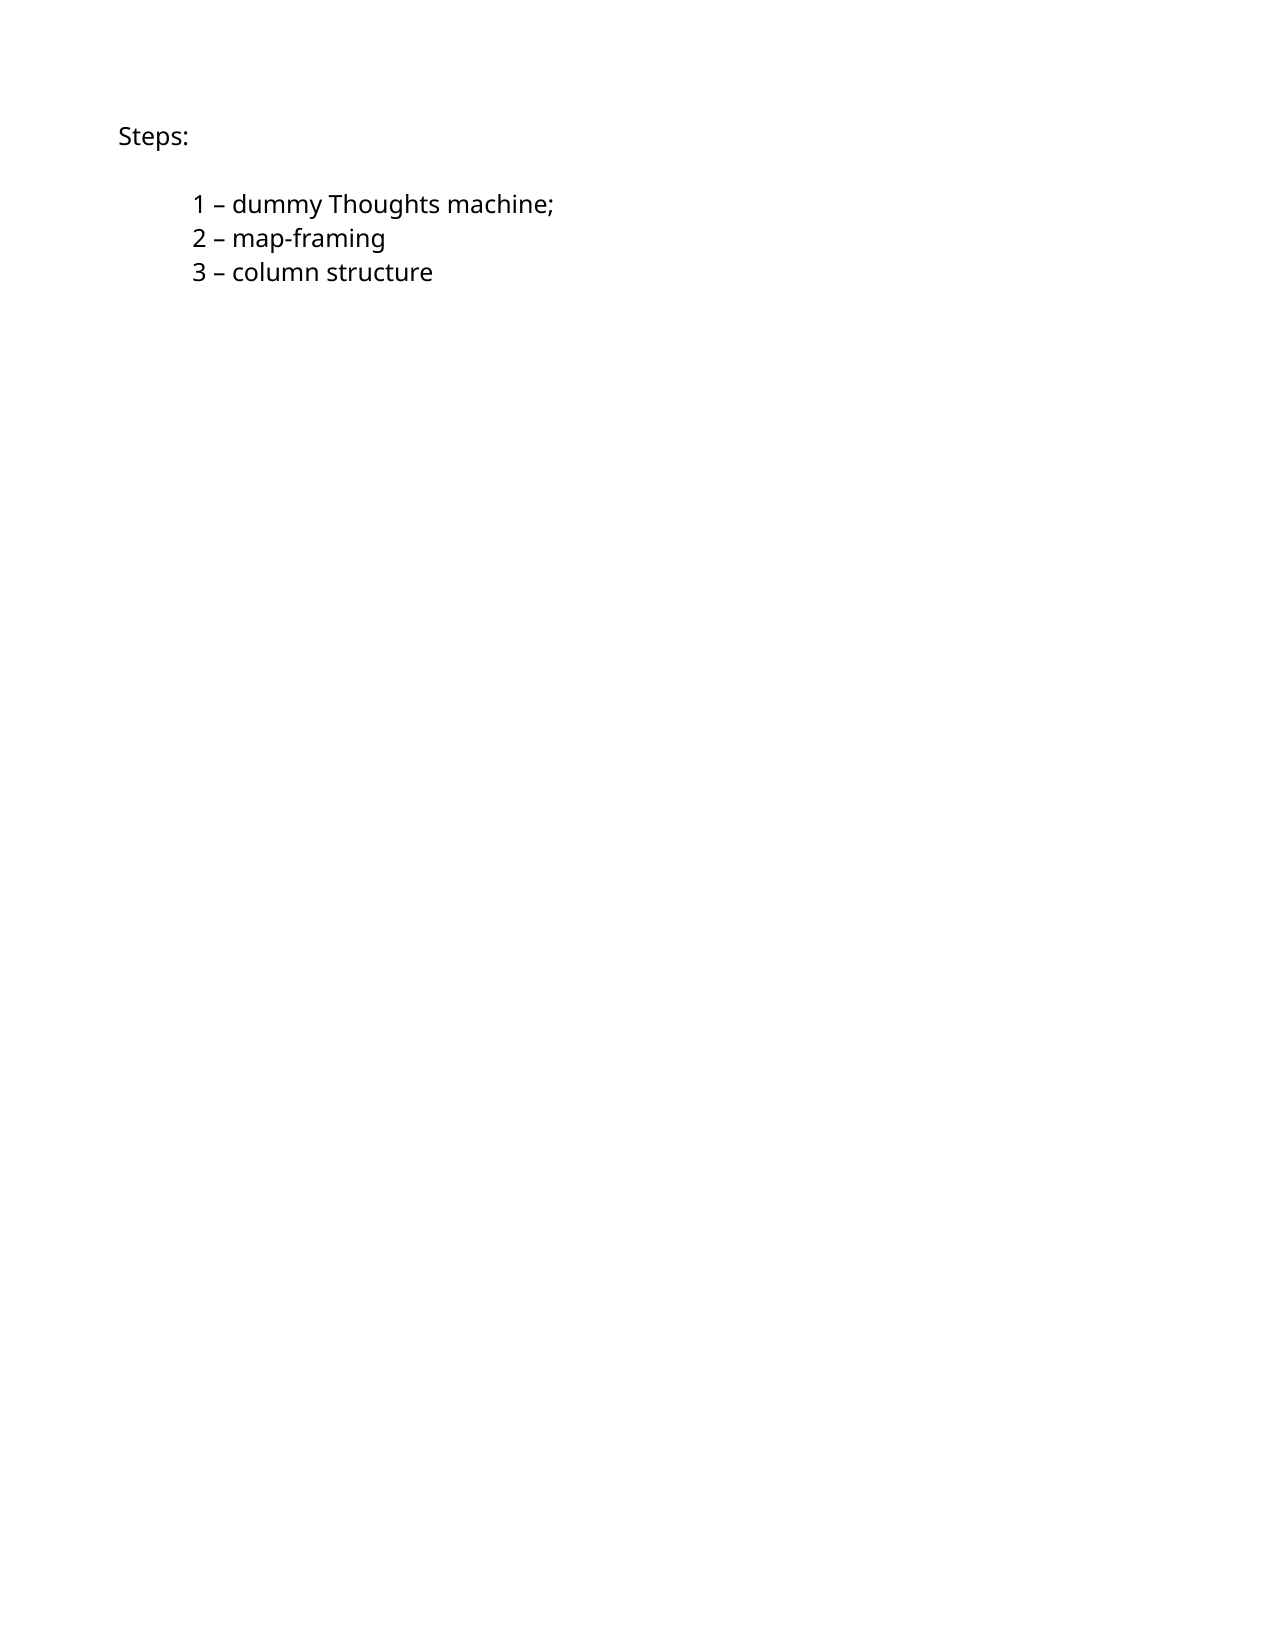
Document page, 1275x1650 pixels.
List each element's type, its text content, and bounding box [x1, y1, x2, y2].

text 2 – map-framing [118, 220, 1157, 254]
text 1 – dummy Thoughts machine; [118, 186, 1157, 220]
text 3 – column structure [118, 254, 1157, 288]
text Steps: [118, 118, 1157, 152]
